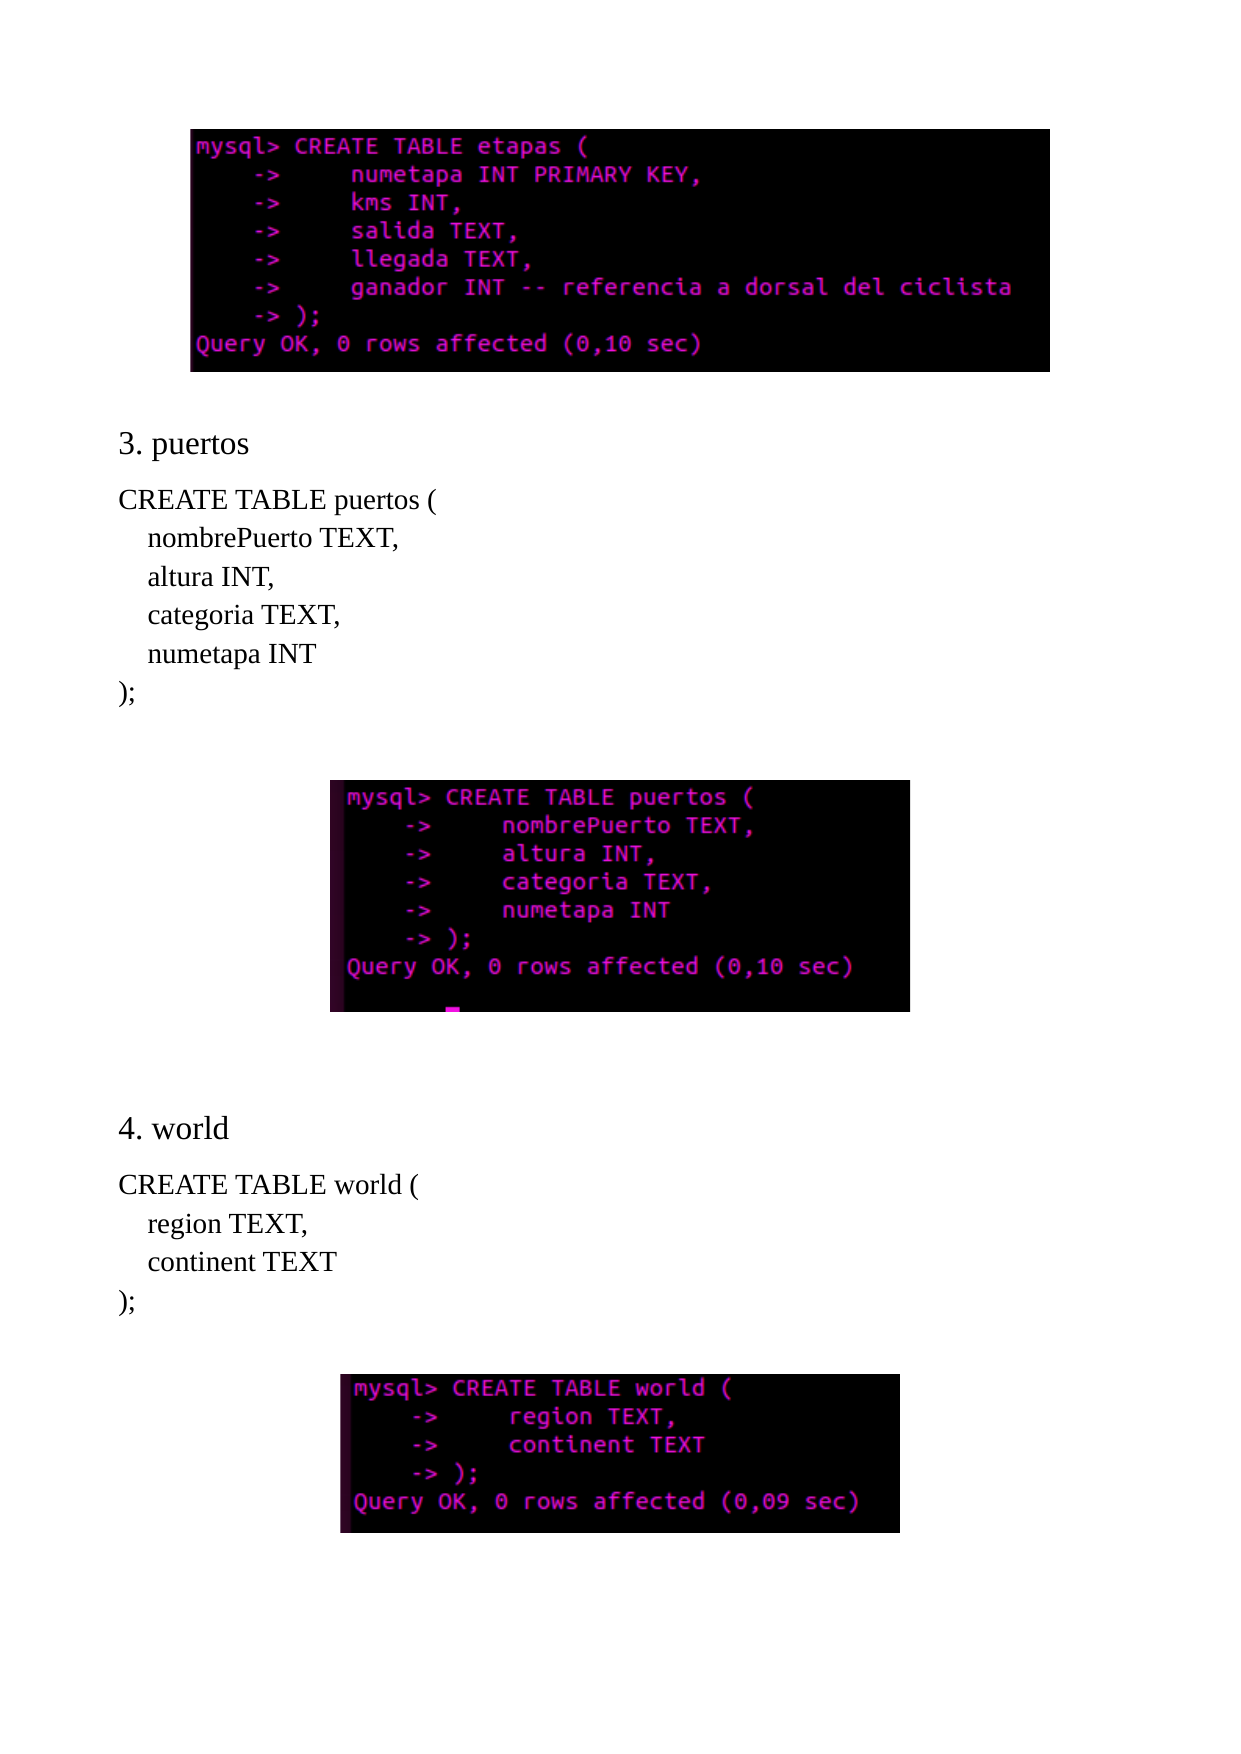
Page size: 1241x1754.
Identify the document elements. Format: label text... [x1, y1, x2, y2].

text 3. puertos [118, 423, 1122, 461]
text CREATE TABLE world ( region TEXT, continent TEXT ); [118, 1167, 1122, 1355]
picture [330, 780, 911, 1012]
picture [190, 129, 1050, 372]
text CREATE TABLE puertos ( nombrePuerto TEXT, altura INT, categoria TEXT, numetapa INT ); [118, 482, 1122, 708]
picture [340, 1374, 900, 1533]
text 4. world [118, 1109, 1122, 1147]
